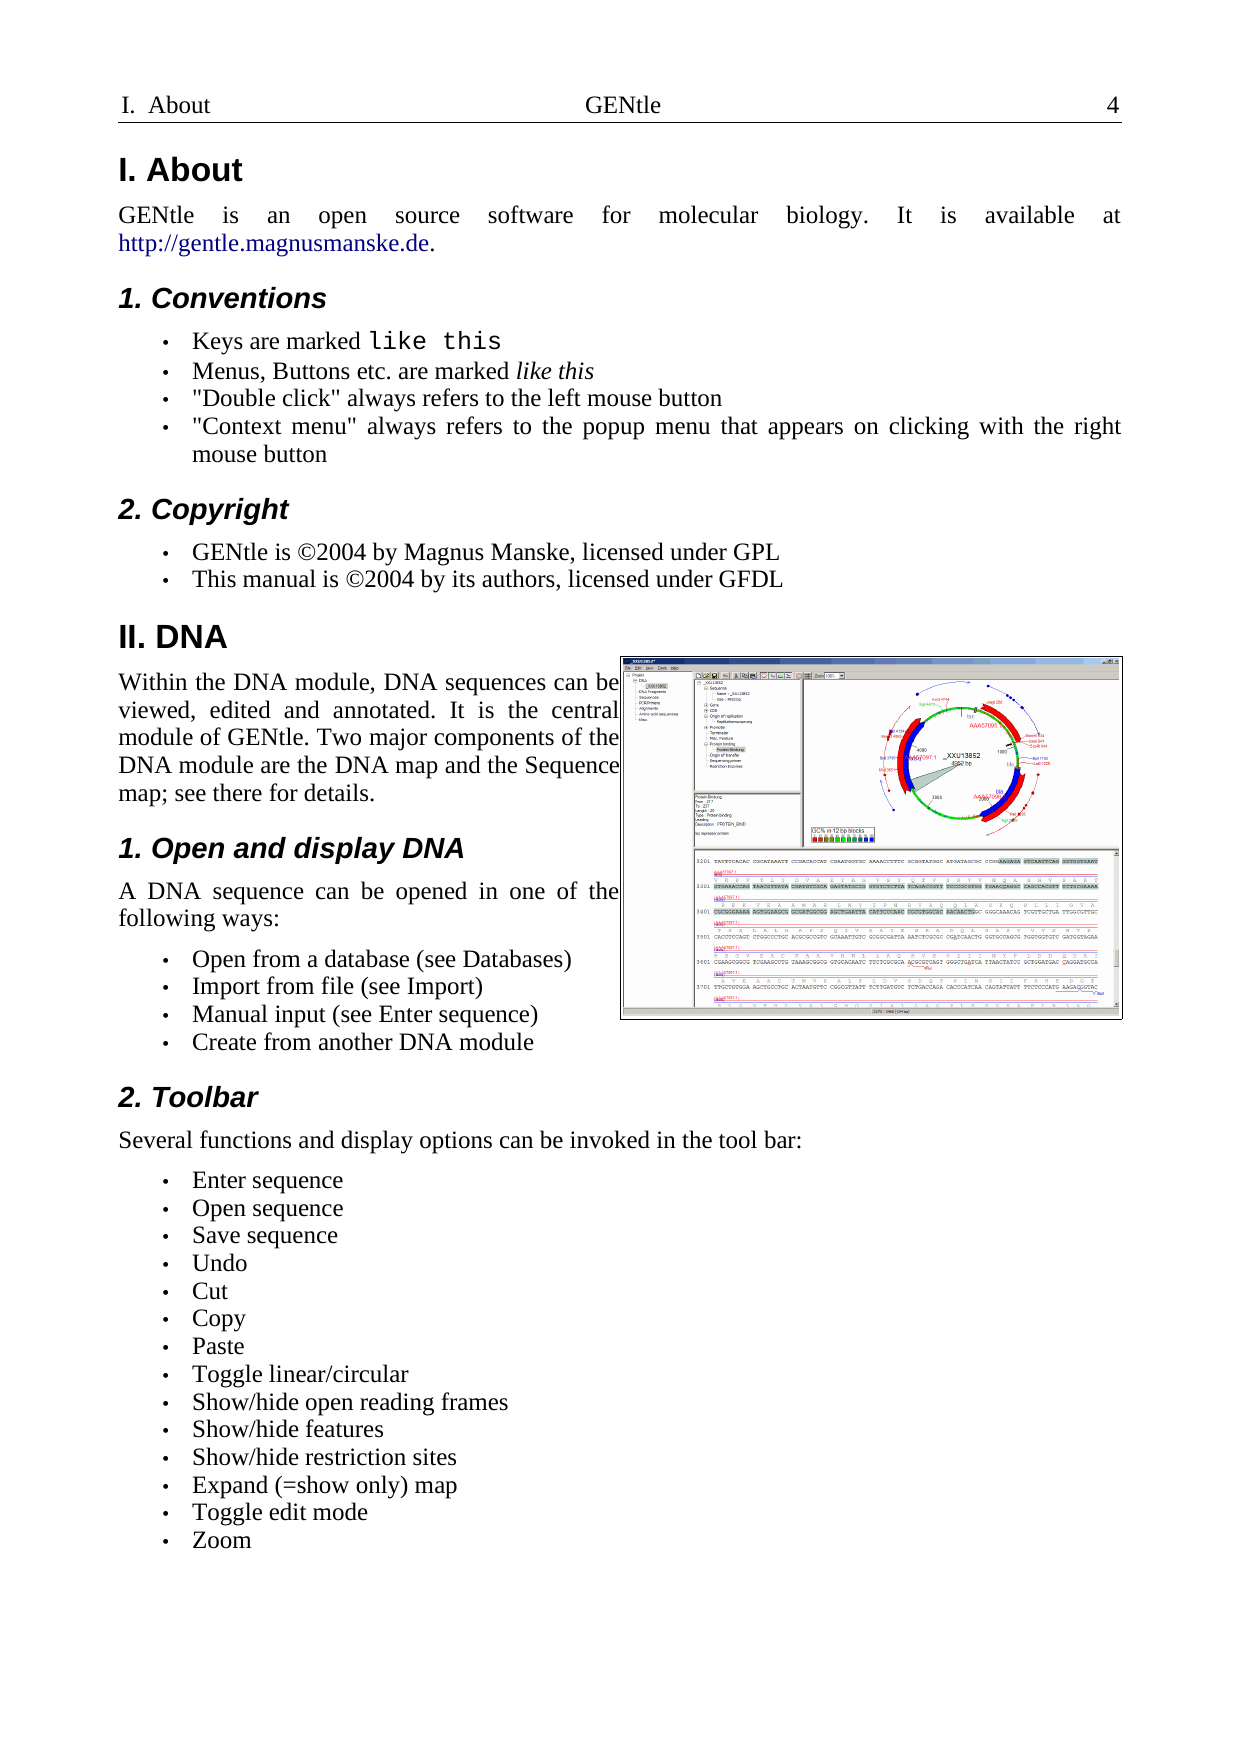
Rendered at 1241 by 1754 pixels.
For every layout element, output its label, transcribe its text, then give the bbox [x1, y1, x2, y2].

subtitle Open and display DNA [118, 832, 620, 864]
list Expand (=show only) map [162, 1471, 1122, 1498]
list Cut [162, 1277, 1122, 1304]
subtitle About [118, 152, 1122, 189]
list Import from file (see Import) [162, 972, 620, 1000]
list Toggle edit mode [162, 1498, 1122, 1526]
subtitle Copyright [118, 493, 1122, 525]
list Zoom [162, 1526, 1122, 1554]
list GENtle is ©2004 by Magnus Manske, licensed under GPL [162, 538, 1122, 566]
list Show/hide restriction sites [162, 1443, 1122, 1471]
list Manual input (see Enter sequence) [162, 1000, 1122, 1028]
list Undo [162, 1249, 1122, 1277]
list Open from a database (see Databases) [162, 945, 620, 972]
list Toggle linear/circular [162, 1360, 1122, 1388]
list Show/hide open reading frames [162, 1388, 1122, 1415]
list Create from another DNA module [162, 1028, 1122, 1056]
subtitle DNA [118, 618, 1122, 656]
text Within the DNA module, DNA sequences can be viewed, edited and annotated. It is the central module of GENtle. Two major components of the DNA module are the DNA map and the Sequence map; see there for details. [118, 668, 620, 807]
text GENtle is an open source software for molecular biology. It is available at http://gentle.magnusmanske.de. [118, 201, 1122, 257]
list Paste [162, 1332, 1122, 1360]
text A DNA sequence can be opened in one of the following ways: [118, 877, 620, 932]
list Save sequence [162, 1221, 1122, 1249]
list Enter sequence [162, 1166, 1122, 1194]
picture [623, 658, 1119, 1016]
list Copy [162, 1304, 1122, 1332]
subtitle Conventions [118, 282, 1122, 314]
list Open sequence [162, 1194, 1122, 1221]
subtitle Toolbar [118, 1081, 1122, 1113]
list Keys are marked like this [162, 327, 1122, 357]
list This manual is ©2004 by its authors, licensed under GFDL [162, 566, 1122, 593]
text Several functions and display options can be invoked in the tool bar: [118, 1126, 1122, 1153]
list Show/hide features [162, 1415, 1122, 1443]
list "Context menu" always refers to the popup menu that appears on clicking with the right mouse button [162, 412, 1122, 468]
text [621, 657, 1122, 1019]
list Menus, Buttons etc. are marked like this [162, 357, 1122, 384]
list "Double click" always refers to the left mouse button [162, 384, 1122, 412]
